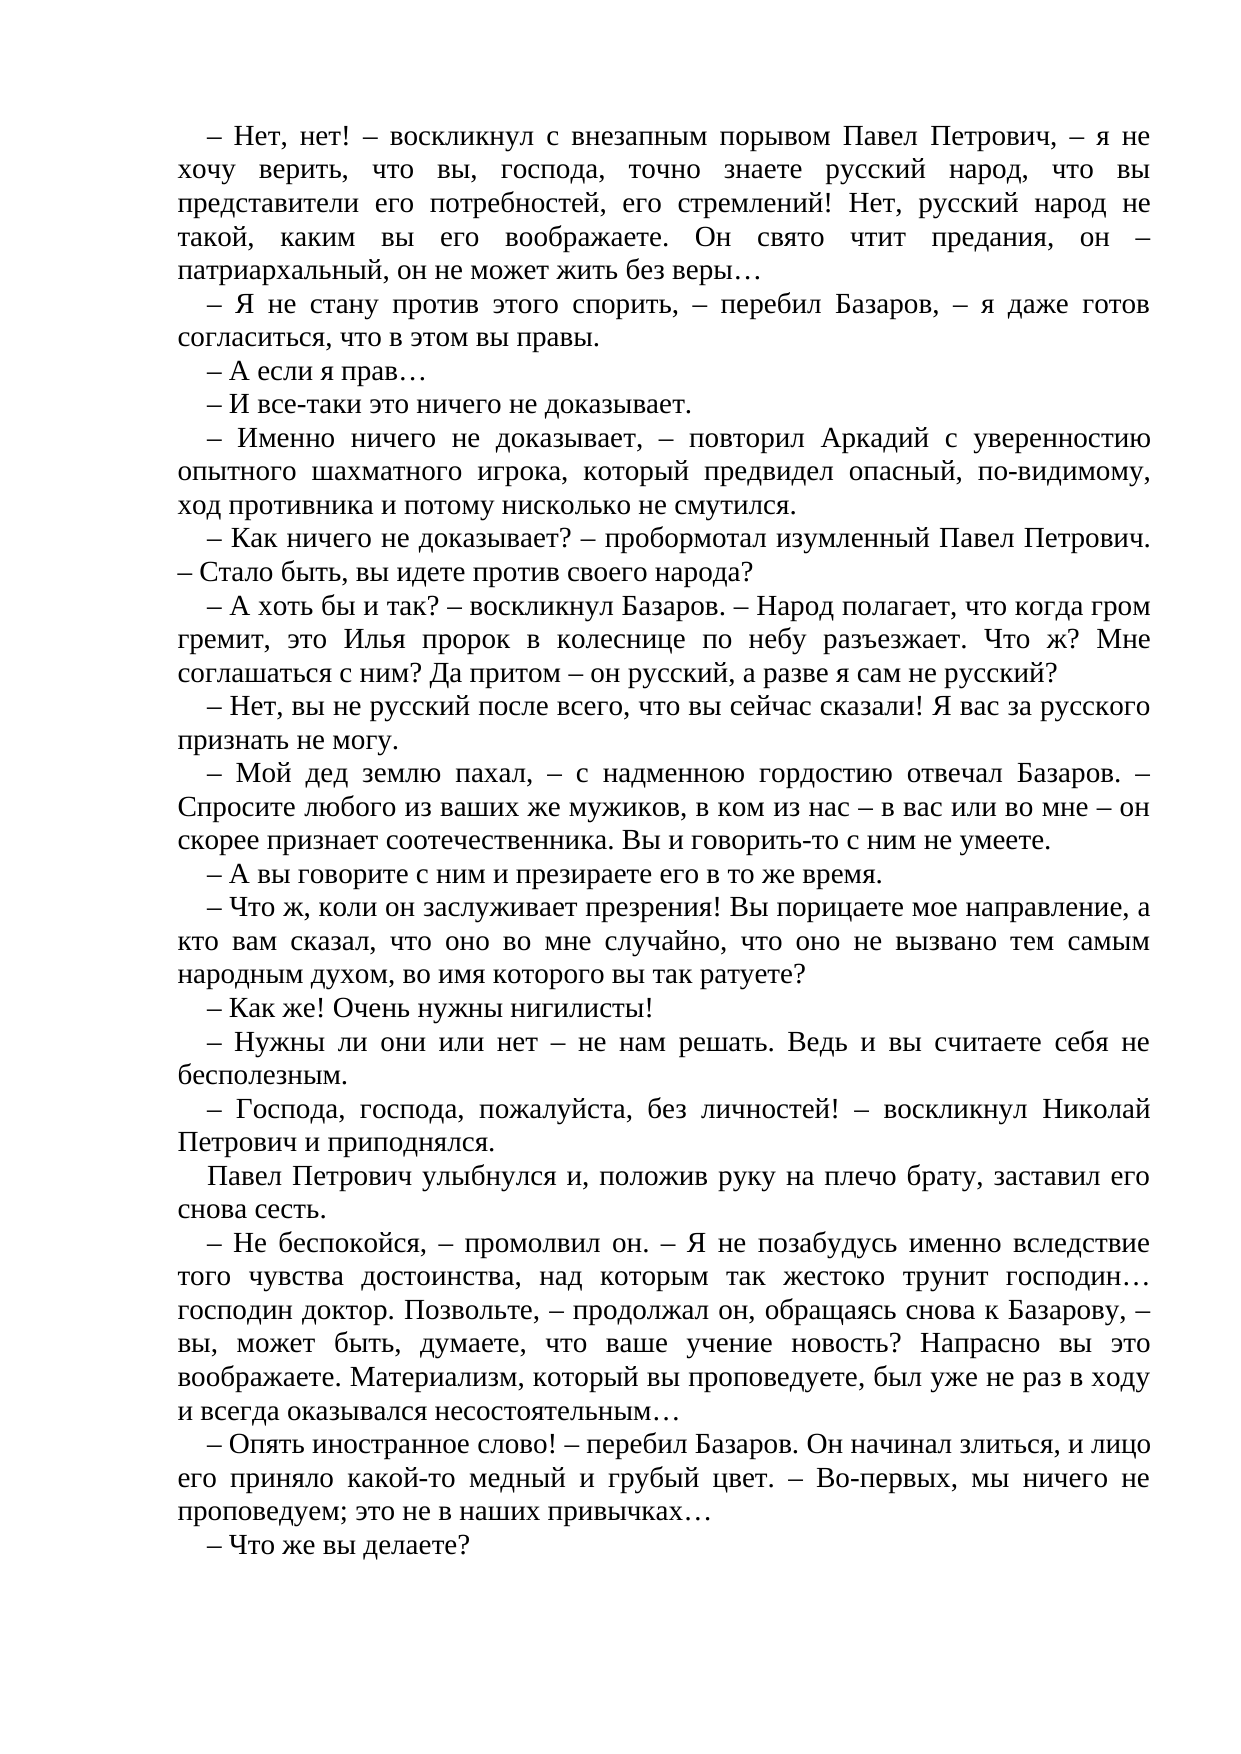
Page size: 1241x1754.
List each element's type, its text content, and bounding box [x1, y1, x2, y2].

text – Нет, нет! – воскликнул с внезапным порывом Павел Петрович, – я не хочу верить, что вы, господа, точно знаете русский народ, что вы представители его потребностей, его стремлений! Нет, русский народ не такой, каким вы его воображаете. Он свято чтит предания, он – патриархальный, он не может жить без веры… [177, 118, 1152, 286]
text – Я не стану против этого спорить, – перебил Базаров, – я даже готов согласиться, что в этом вы правы. [177, 286, 1152, 353]
text – А если я прав… [177, 353, 1152, 386]
text – А вы говорите с ним и презираете его в то же время. [177, 856, 1152, 889]
text – Именно ничего не доказывает, – повторил Аркадий с уверенностию опытного шахматного игрока, который предвидел опасный, по-видимому, ход противника и потому нисколько не смутился. [177, 420, 1152, 521]
text – Что же вы делаете? [177, 1527, 1152, 1560]
text – И все-таки это ничего не доказывает. [177, 386, 1152, 420]
text – Опять иностранное слово! – перебил Базаров. Он начинал злиться, и лицо его приняло какой-то медный и грубый цвет. – Во-первых, мы ничего не проповедуем; это не в наших привычках… [177, 1426, 1152, 1527]
text – Мой дед землю пахал, – с надменною гордостию отвечал Базаров. – Спросите любого из ваших же мужиков, в ком из нас – в вас или во мне – он скорее признает соотечественника. Вы и говорить-то с ним не умеете. [177, 755, 1152, 856]
text – Нужны ли они или нет – не нам решать. Ведь и вы считаете себя не бесполезным. [177, 1024, 1152, 1091]
text – Что ж, коли он заслуживает презрения! Вы порицаете мое направление, а кто вам сказал, что оно во мне случайно, что оно не вызвано тем самым народным духом, во имя которого вы так ратуете? [177, 889, 1152, 990]
text – А хоть бы и так? – воскликнул Базаров. – Народ полагает, что когда гром гремит, это Илья пророк в колеснице по небу разъезжает. Что ж? Мне соглашаться с ним? Да притом – он русский, а разве я сам не русский? [177, 588, 1152, 688]
text – Нет, вы не русский после всего, что вы сейчас сказали! Я вас за русского признать не могу. [177, 688, 1152, 755]
text – Не беспокойся, – промолвил он. – Я не позабудусь именно вследствие того чувства достоинства, над которым так жестоко трунит господин… господин доктор. Позвольте, – продолжал он, обращаясь снова к Базарову, – вы, может быть, думаете, что ваше учение новость? Напрасно вы это воображаете. Материализм, который вы проповедуете, был уже не раз в ходу и всегда оказывался несостоятельным… [177, 1225, 1152, 1426]
text Павел Петрович улыбнулся и, положив руку на плечо брату, заставил его снова сесть. [177, 1158, 1152, 1225]
text – Господа, господа, пожалуйста, без личностей! – воскликнул Николай Петрович и приподнялся. [177, 1091, 1152, 1158]
text – Как же! Очень нужны нигилисты! [177, 990, 1152, 1024]
text – Как ничего не доказывает? – пробормотал изумленный Павел Петрович. – Стало быть, вы идете против своего народа? [177, 521, 1152, 588]
